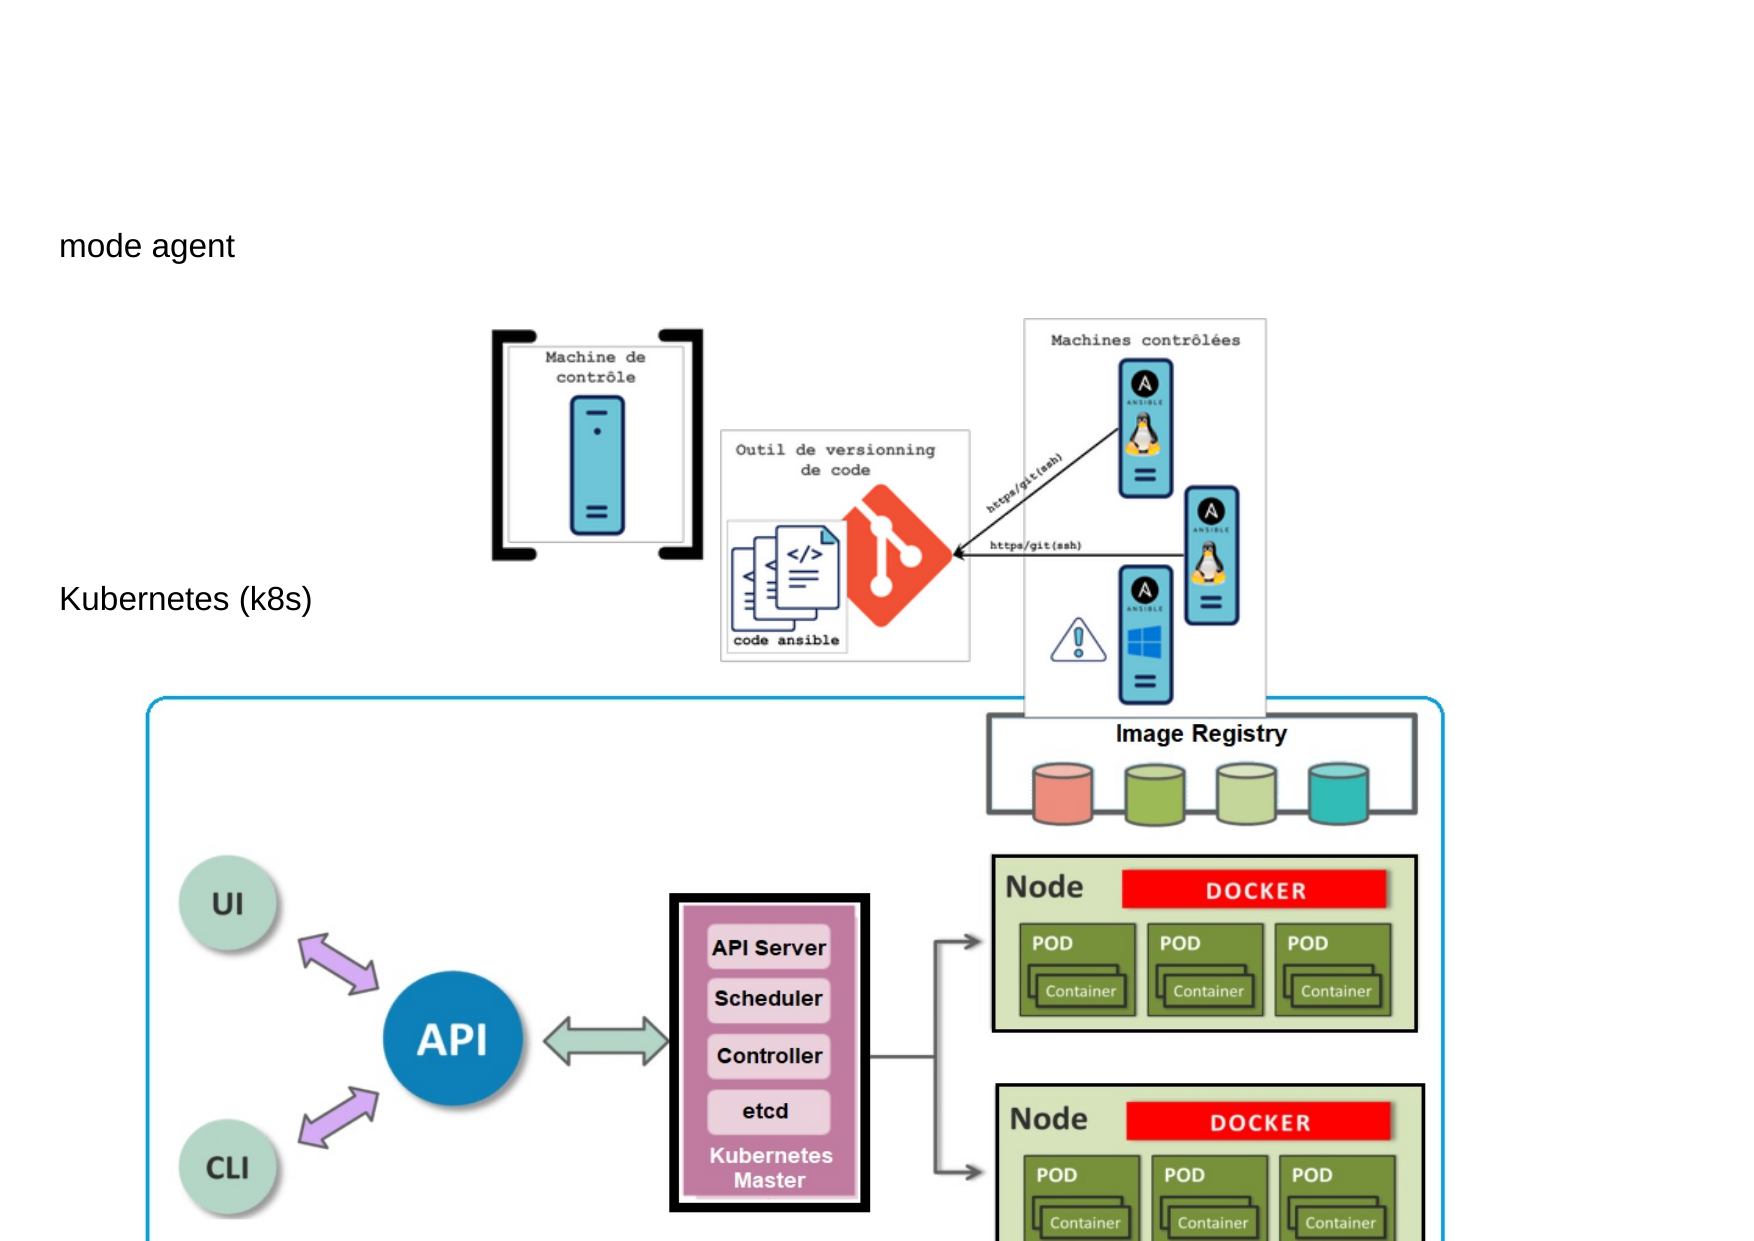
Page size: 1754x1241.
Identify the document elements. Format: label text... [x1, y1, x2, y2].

text [1268, 579, 1695, 618]
text mode agent [59, 226, 1695, 264]
picture [141, 314, 1457, 1241]
text Kubernetes (k8s) [59, 579, 486, 618]
